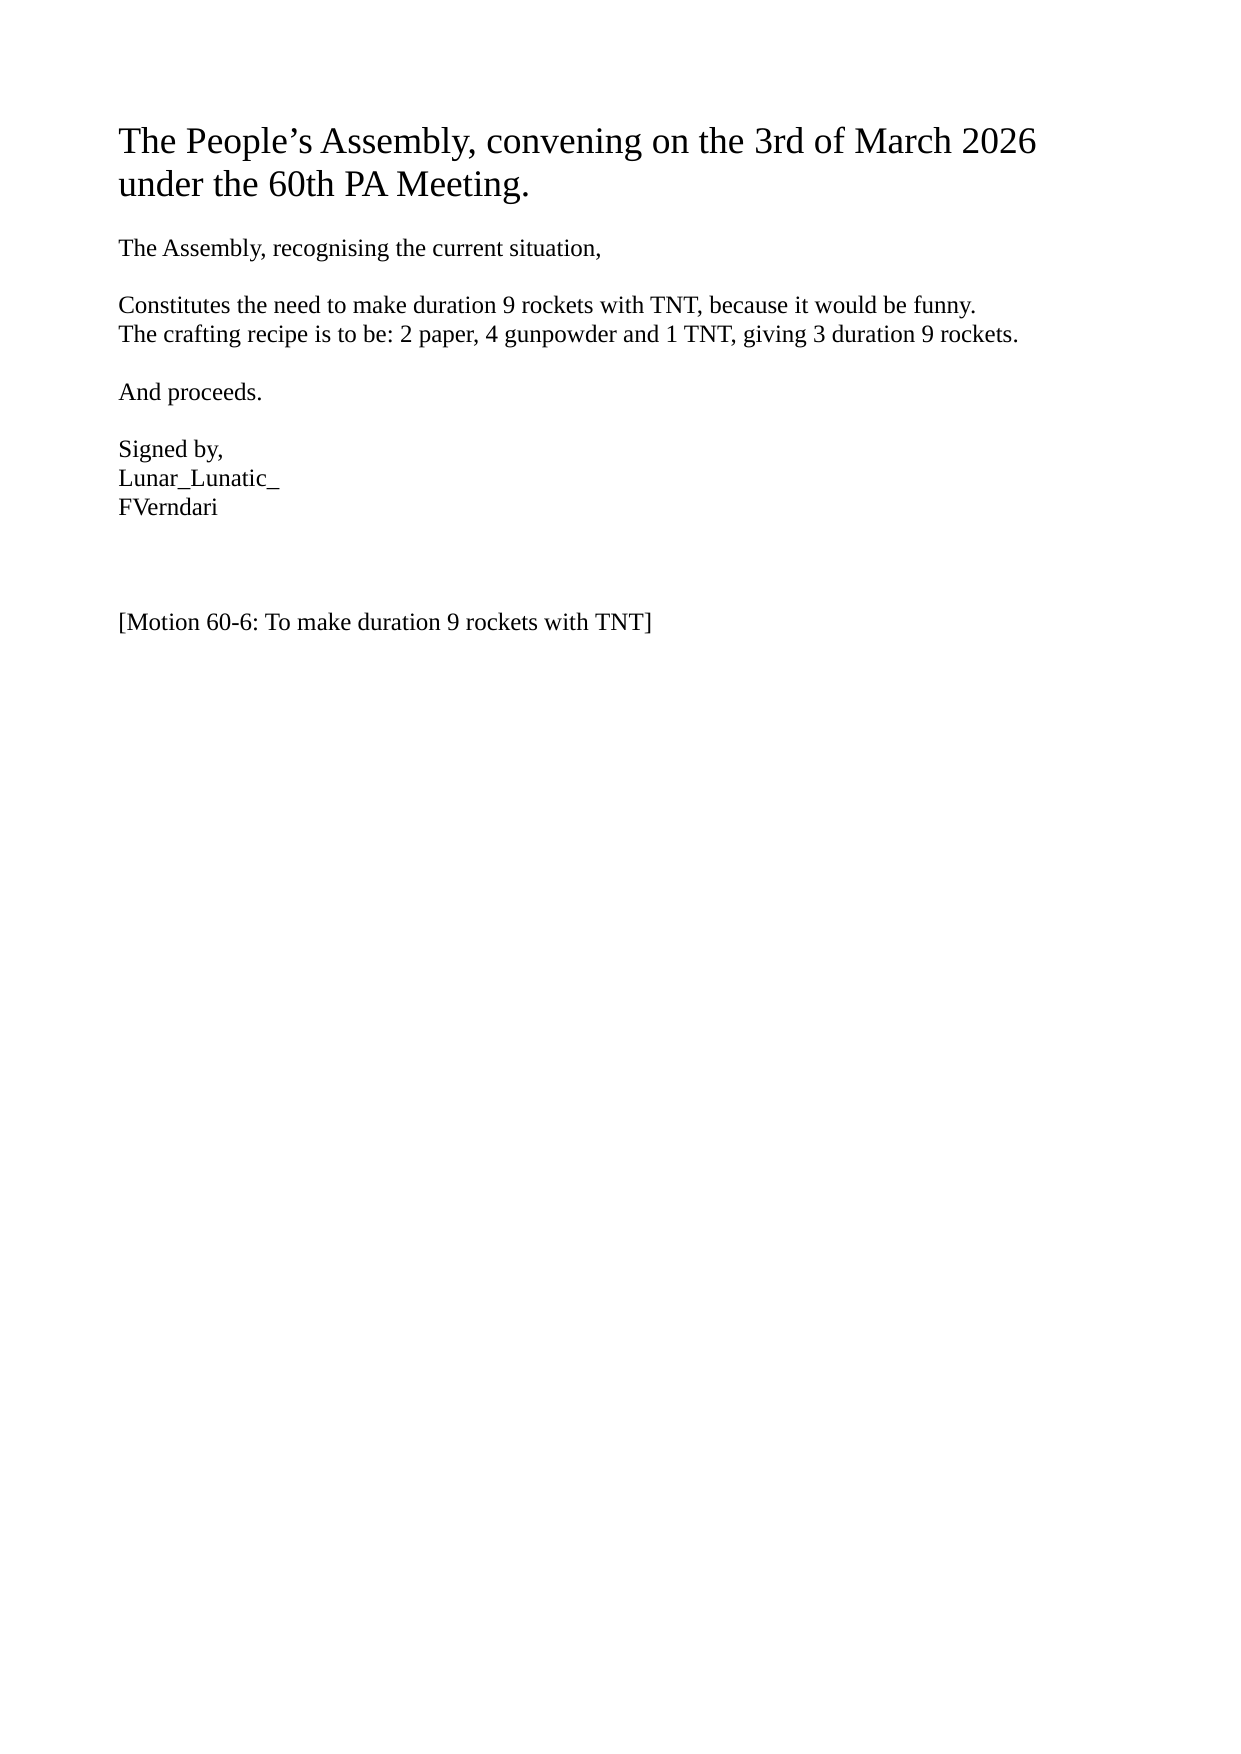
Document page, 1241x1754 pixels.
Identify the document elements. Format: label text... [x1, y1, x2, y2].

text [Motion 60-6: To make duration 9 rockets with TNT] [118, 607, 1122, 636]
text Constitutes the need to make duration 9 rockets with TNT, because it would be funny. [118, 291, 1122, 319]
text Lunar_Lunatic_ [118, 463, 1122, 492]
text The Assembly, recognising the current situation, [118, 233, 1122, 262]
text Signed by, [118, 434, 1122, 463]
text The crafting recipe is to be: 2 paper, 4 gunpowder and 1 TNT, giving 3 duration 9 rockets. [118, 319, 1122, 348]
text And proceeds. [118, 377, 1122, 406]
text The People’s Assembly, convening on the 3rd of March 2026 under the 60th PA Meeting. [118, 118, 1122, 204]
text FVerndari [118, 492, 1122, 521]
